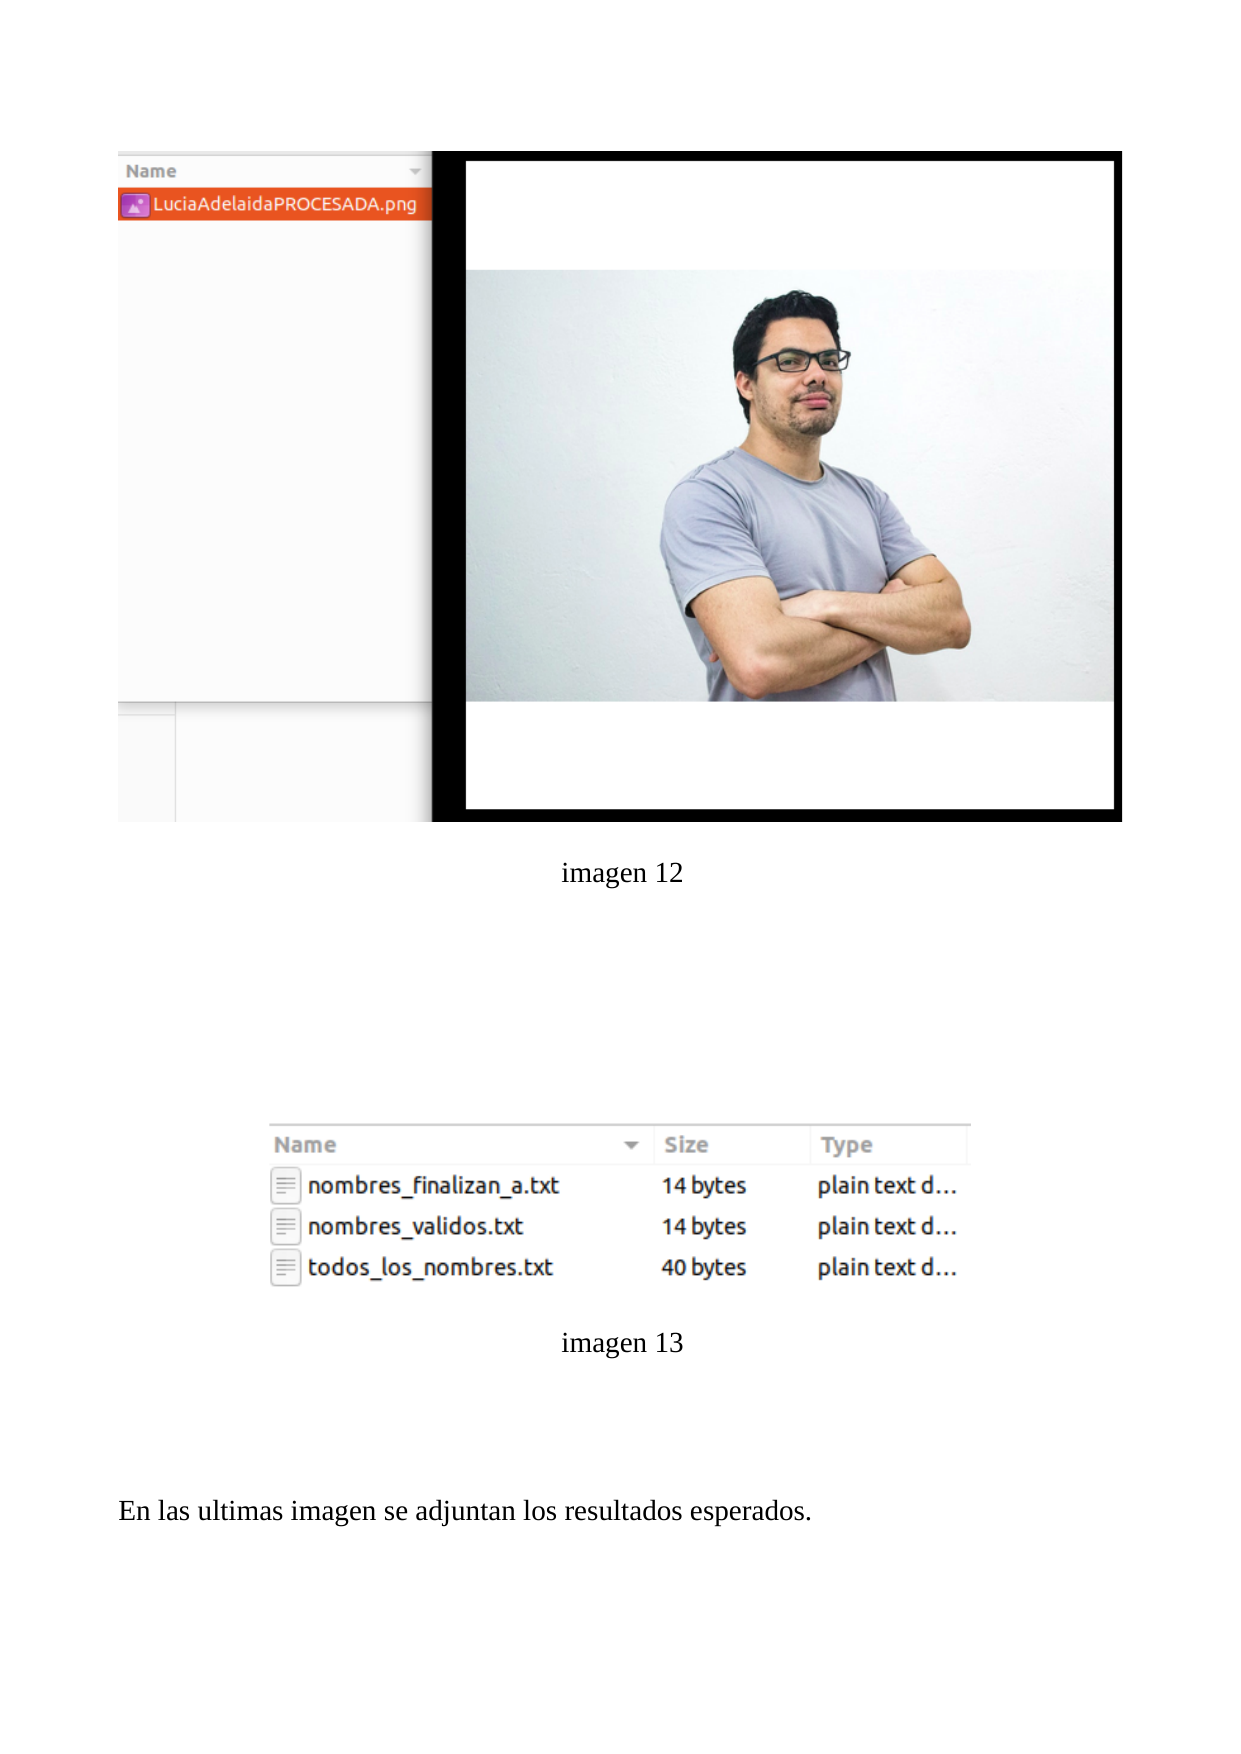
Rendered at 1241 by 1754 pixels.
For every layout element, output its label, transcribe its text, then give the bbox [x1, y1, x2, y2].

text En las ultimas imagen se adjuntan los resultados esperados. [118, 1493, 1122, 1526]
picture [118, 151, 1123, 822]
text imagen 12 [118, 855, 1122, 889]
picture [269, 1123, 971, 1296]
text imagen 13 [118, 1291, 1122, 1358]
